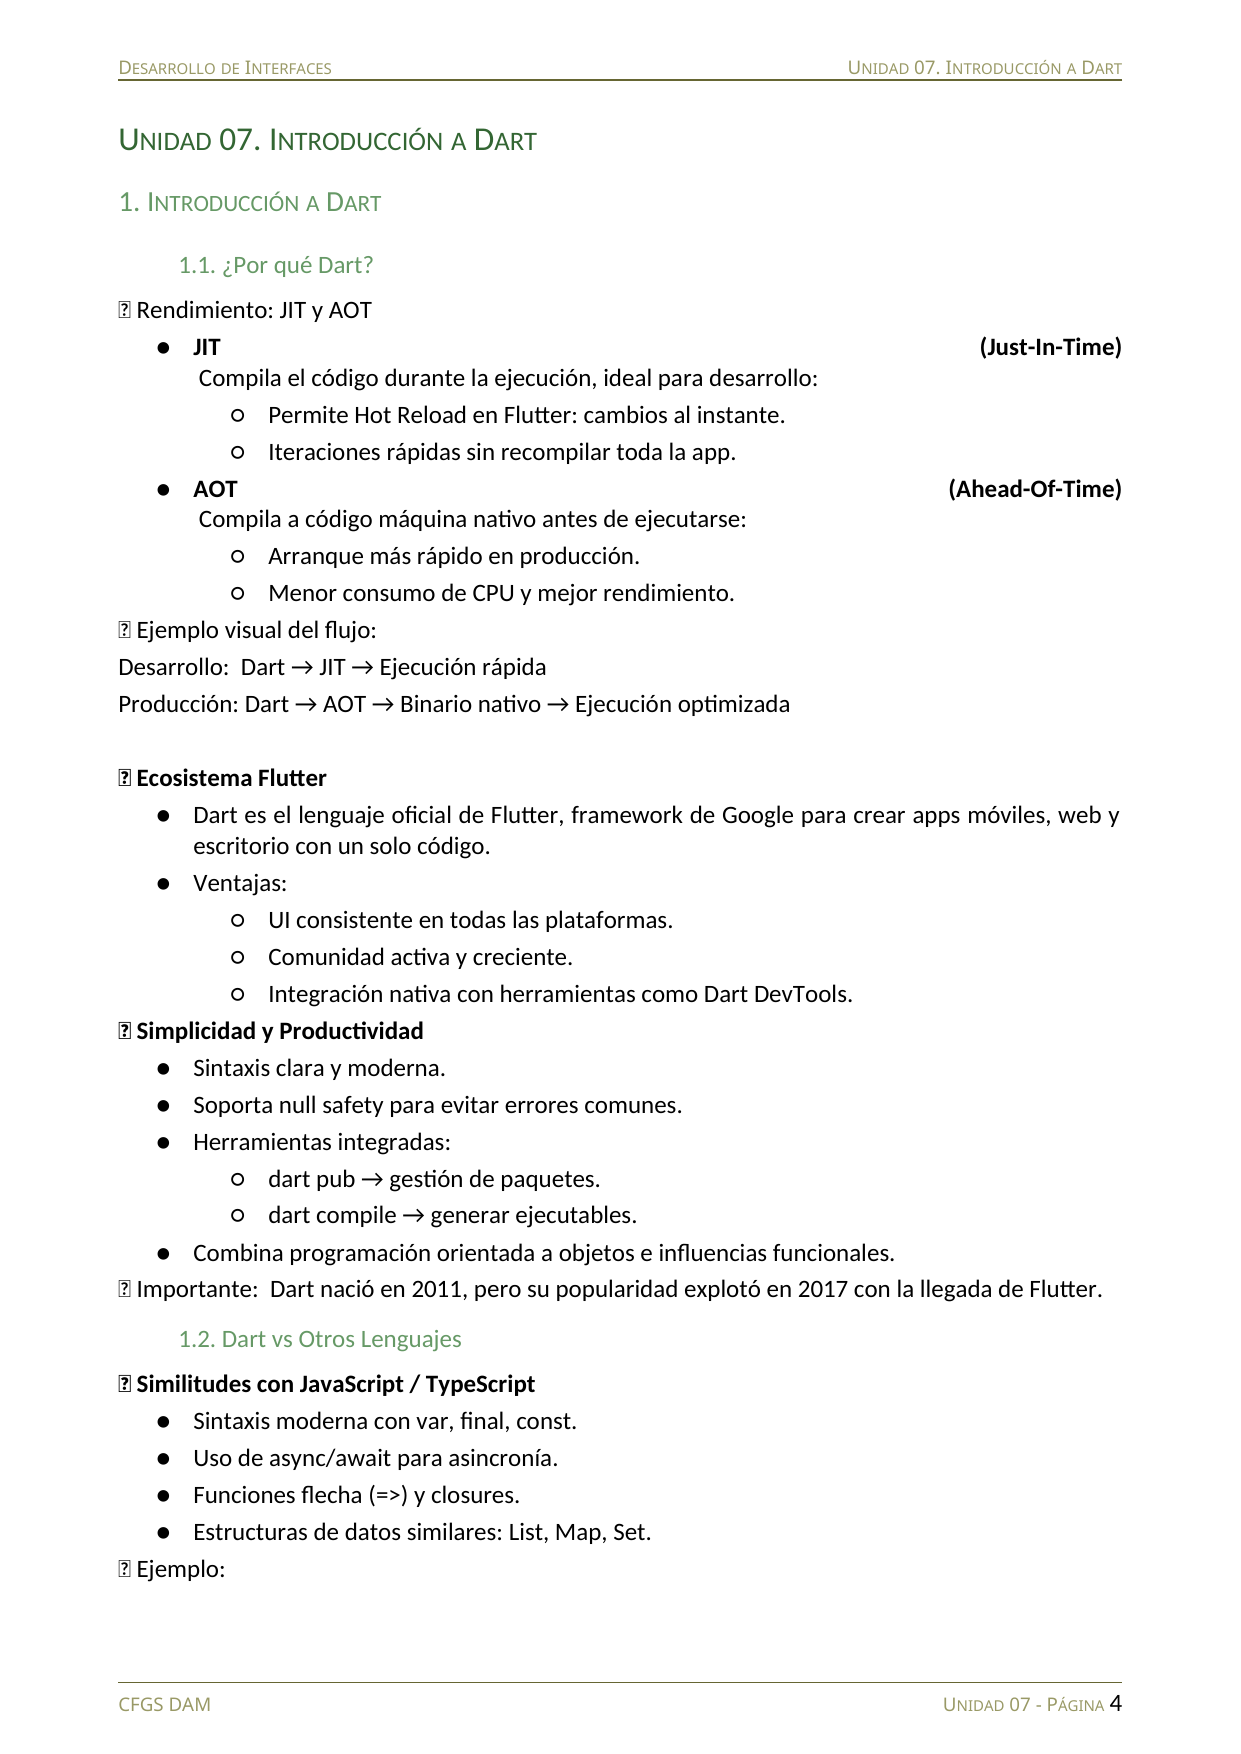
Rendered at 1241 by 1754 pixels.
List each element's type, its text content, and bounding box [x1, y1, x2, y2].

list AOT (Ahead-Of-Time) Compila a código máquina nativo antes de ejecutarse: [156, 473, 1122, 534]
subtitle 1.1. ¿Por qué Dart? [178, 249, 1122, 280]
subtitle 1.2. Dart vs Otros Lenguajes [178, 1323, 1122, 1353]
list Estructuras de datos similares: List, Map, Set. [156, 1516, 1122, 1547]
list Permite Hot Reload en Flutter: cambios al instante. [231, 399, 1122, 429]
list Herramientas integradas: [156, 1126, 1122, 1156]
list Menor consumo de CPU y mejor rendimiento. [231, 577, 1122, 608]
text 💬 Similitudes con JavaScript / TypeScript [118, 1368, 1122, 1399]
text 🔷 Rendimiento: JIT y AOT [118, 294, 1122, 325]
text 🔷 Ecosistema Flutter [118, 762, 1122, 793]
list Combina programación orientada a objetos e influencias funcionales. [156, 1237, 1122, 1267]
list Integración nativa con herramientas como Dart DevTools. [231, 978, 1122, 1008]
text Unidad 07. Introducción a Dart [118, 118, 1122, 159]
list dart pub → gestión de paquetes. [231, 1163, 1122, 1193]
list Ventajas: [156, 867, 1122, 897]
list Comunidad activa y creciente. [231, 941, 1122, 971]
list Sintaxis moderna con var, final, const. [156, 1405, 1122, 1436]
list Soporta null safety para evitar errores comunes. [156, 1089, 1122, 1119]
list Sintaxis clara y moderna. [156, 1052, 1122, 1082]
list UI consistente en todas las plataformas. [231, 904, 1122, 934]
text 🔷 Simplicidad y Productividad [118, 1015, 1122, 1045]
subtitle 1. Introducción a Dart [118, 183, 1122, 219]
list Uso de async/await para asincronía. [156, 1442, 1122, 1473]
text 💬 Ejemplo visual del flujo: [118, 614, 1122, 645]
text 📖 Importante: Dart nació en 2011, pero su popularidad explotó en 2017 con la llegada de Flutter. [118, 1274, 1122, 1304]
text 📌 Ejemplo: [118, 1553, 1122, 1584]
list dart compile → generar ejecutables. [231, 1200, 1122, 1230]
text Desarrollo: Dart → JIT → Ejecución rápida [118, 651, 1122, 682]
list Dart es el lenguaje oficial de Flutter, framework de Google para crear apps móviles, web y escritorio con un solo código. [156, 799, 1122, 860]
list Funciones flecha (=>) y closures. [156, 1479, 1122, 1510]
text Producción: Dart → AOT → Binario nativo → Ejecución optimizada [118, 688, 1122, 719]
list JIT (Just-In-Time) Compila el código durante la ejecución, ideal para desarrollo: [156, 332, 1122, 393]
list Arranque más rápido en producción. [231, 541, 1122, 571]
list Iteraciones rápidas sin recompilar toda la app. [231, 436, 1122, 467]
